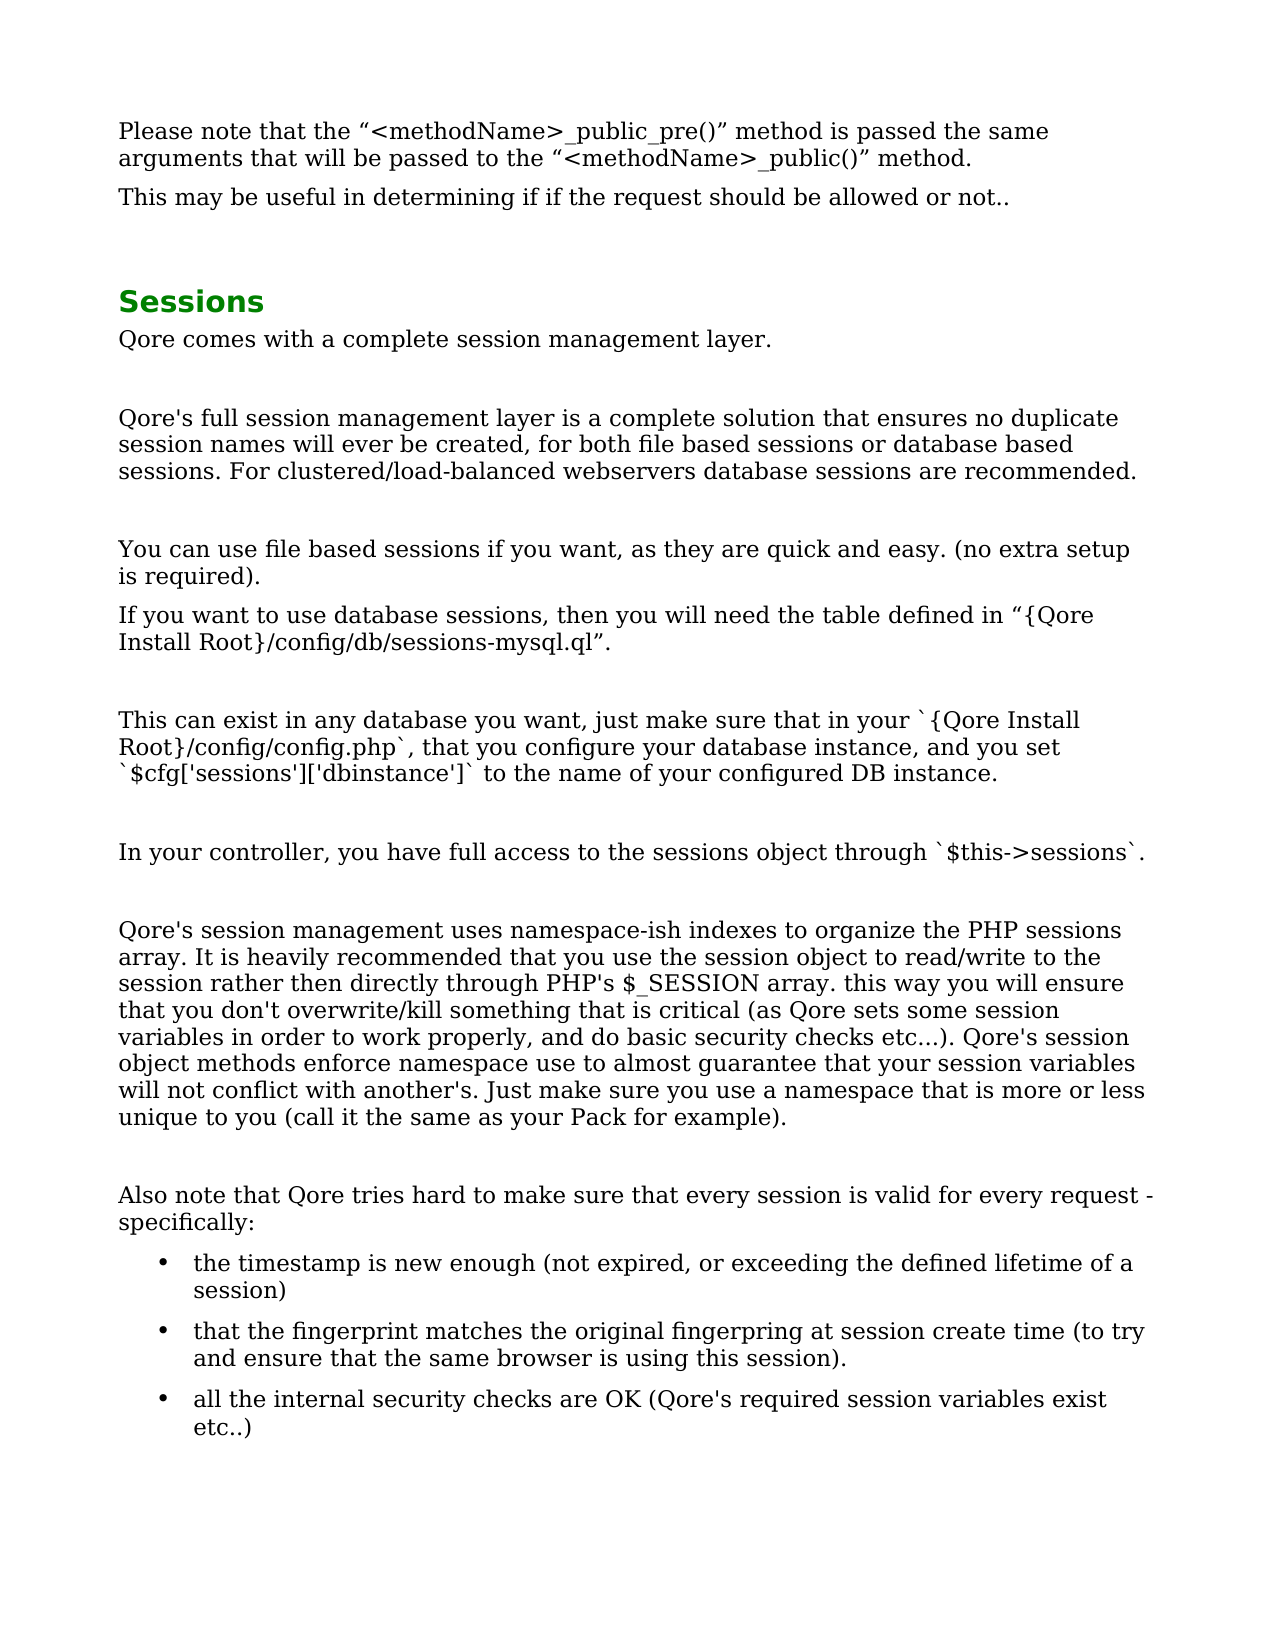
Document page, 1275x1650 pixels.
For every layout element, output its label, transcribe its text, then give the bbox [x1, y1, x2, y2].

text This can exist in any database you want, just make sure that in your `{Qore Install Root}/config/config.php`, that you configure your database instance, and you set `$cfg['sessions']['dbinstance']` to the name of your configured DB instance. [118, 707, 1157, 787]
text If you want to use database sessions, then you will need the table defined in “{Qore Install Root}/config/db/sessions-mysql.ql”. [118, 602, 1157, 656]
list all the internal security checks are OK (Qore's required session variables exist etc..) [156, 1385, 1157, 1441]
text You can use file based sessions if you want, as they are quick and easy. (no extra setup is required). [118, 536, 1157, 590]
text Please note that the “<methodName>_public_pre()” method is passed the same arguments that will be passed to the “<methodName>_public()” method. [118, 118, 1157, 171]
text Also note that Qore tries hard to make sure that every session is valid for every request - specifically: [118, 1182, 1157, 1236]
text Qore comes with a complete session management layer. [118, 326, 1157, 353]
text Qore's session management uses namespace-ish indexes to organize the PHP sessions array. It is heavily recommended that you use the session object to read/write to the session rather then directly through PHP's $_SESSION array. this way you will ensure that you don't overwrite/kill something that is critical (as Qore sets some session variables in order to work properly, and do basic security checks etc...). Qore's session object methods enforce namespace use to almost guarantee that your session variables will not conflict with another's. Just make sure you use a namespace that is more or less unique to you (call it the same as your Pack for example). [118, 917, 1157, 1131]
list the timestamp is new enough (not expired, or exceeding the defined lifetime of a session) [156, 1248, 1157, 1304]
text In your controller, you have full access to the sessions object through `$this->sessions`. [118, 839, 1157, 866]
subtitle Sessions [118, 285, 1157, 320]
text Qore's full session management layer is a complete solution that ensures no duplicate session names will ever be created, for both file based sessions or database based sessions. For clustered/load-balanced webservers database sessions are recommended. [118, 405, 1157, 485]
text This may be useful in determining if if the request should be allowed or not.. [118, 184, 1157, 211]
list that the fingerprint matches the original fingerpring at session create time (to try and ensure that the same browser is using this session). [156, 1316, 1157, 1372]
